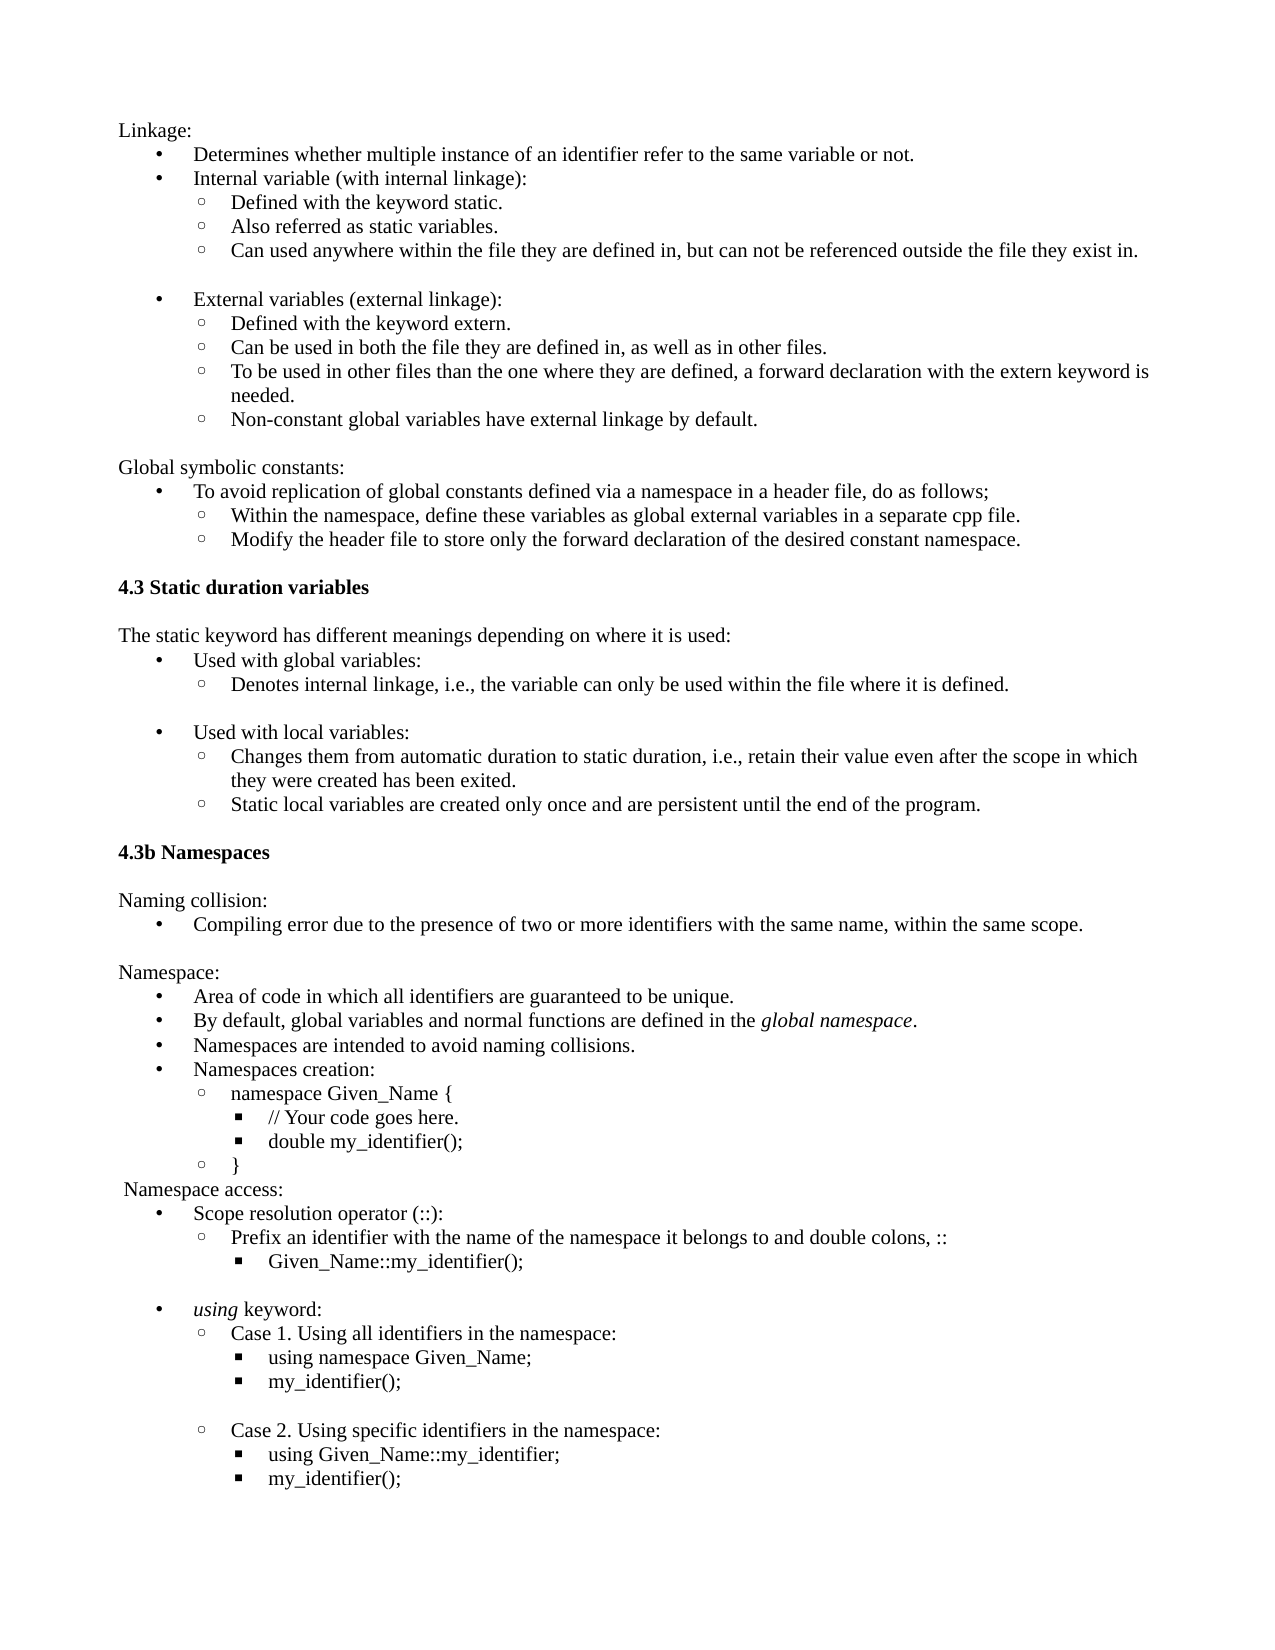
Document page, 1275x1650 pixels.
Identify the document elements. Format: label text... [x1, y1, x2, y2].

list using keyword: [156, 1297, 1157, 1321]
list Non-constant global variables have external linkage by default. [193, 407, 1157, 431]
list Static local variables are created only once and are persistent until the end of the program. [193, 792, 1157, 816]
list Defined with the keyword extern. [193, 311, 1157, 335]
list By default, global variables and normal functions are defined in the global namespace. [156, 1008, 1157, 1032]
text Namespace access: [118, 1177, 1157, 1201]
list Determines whether multiple instance of an identifier refer to the same variable or not. [156, 142, 1157, 166]
list Given_Name::my_identifier(); [231, 1249, 1157, 1273]
list Namespaces creation: [156, 1057, 1157, 1081]
list Within the namespace, define these variables as global external variables in a separate cpp file. [193, 503, 1157, 527]
text Global symbolic constants: [118, 455, 1157, 479]
list my_identifier(); [231, 1466, 1157, 1490]
list namespace Given_Name { [193, 1081, 1157, 1105]
list double my_identifier(); [231, 1129, 1157, 1153]
list Also referred as static variables. [193, 214, 1157, 238]
list Defined with the keyword static. [193, 190, 1157, 214]
list Internal variable (with internal linkage): [156, 166, 1157, 190]
text Naming collision: [118, 888, 1157, 912]
list Can used anywhere within the file they are defined in, but can not be referenced outside the file they exist in. [193, 238, 1157, 262]
list Namespaces are intended to avoid naming collisions. [156, 1032, 1157, 1057]
text 4.3b Namespaces [118, 840, 1157, 864]
list // Your code goes here. [231, 1105, 1157, 1129]
text Linkage: [118, 118, 1157, 142]
text Namespace: [118, 960, 1157, 984]
list } [193, 1153, 1157, 1177]
list Scope resolution operator (::): [156, 1201, 1157, 1225]
list Changes them from automatic duration to static duration, i.e., retain their value even after the scope in which they were created has been exited. [193, 744, 1157, 792]
list Area of code in which all identifiers are guaranteed to be unique. [156, 984, 1157, 1008]
list Compiling error due to the presence of two or more identifiers with the same name, within the same scope. [156, 912, 1157, 936]
list External variables (external linkage): [156, 287, 1157, 311]
list Used with local variables: [156, 720, 1157, 744]
list Denotes internal linkage, i.e., the variable can only be used within the file where it is defined. [193, 672, 1157, 696]
list Case 1. Using all identifiers in the namespace: [193, 1321, 1157, 1345]
list Case 2. Using specific identifiers in the namespace: [193, 1417, 1157, 1442]
list Can be used in both the file they are defined in, as well as in other files. [193, 335, 1157, 359]
text The static keyword has different meanings depending on where it is used: [118, 623, 1157, 647]
list using namespace Given_Name; [231, 1345, 1157, 1369]
list To avoid replication of global constants defined via a namespace in a header file, do as follows; [156, 479, 1157, 503]
list my_identifier(); [231, 1369, 1157, 1393]
list using Given_Name::my_identifier; [231, 1442, 1157, 1466]
list Used with global variables: [156, 647, 1157, 672]
list Modify the header file to store only the forward declaration of the desired constant namespace. [193, 527, 1157, 551]
list Prefix an identifier with the name of the namespace it belongs to and double colons, :: [193, 1225, 1157, 1249]
list To be used in other files than the one where they are defined, a forward declaration with the extern keyword is needed. [193, 359, 1157, 407]
text 4.3 Static duration variables [118, 575, 1157, 599]
